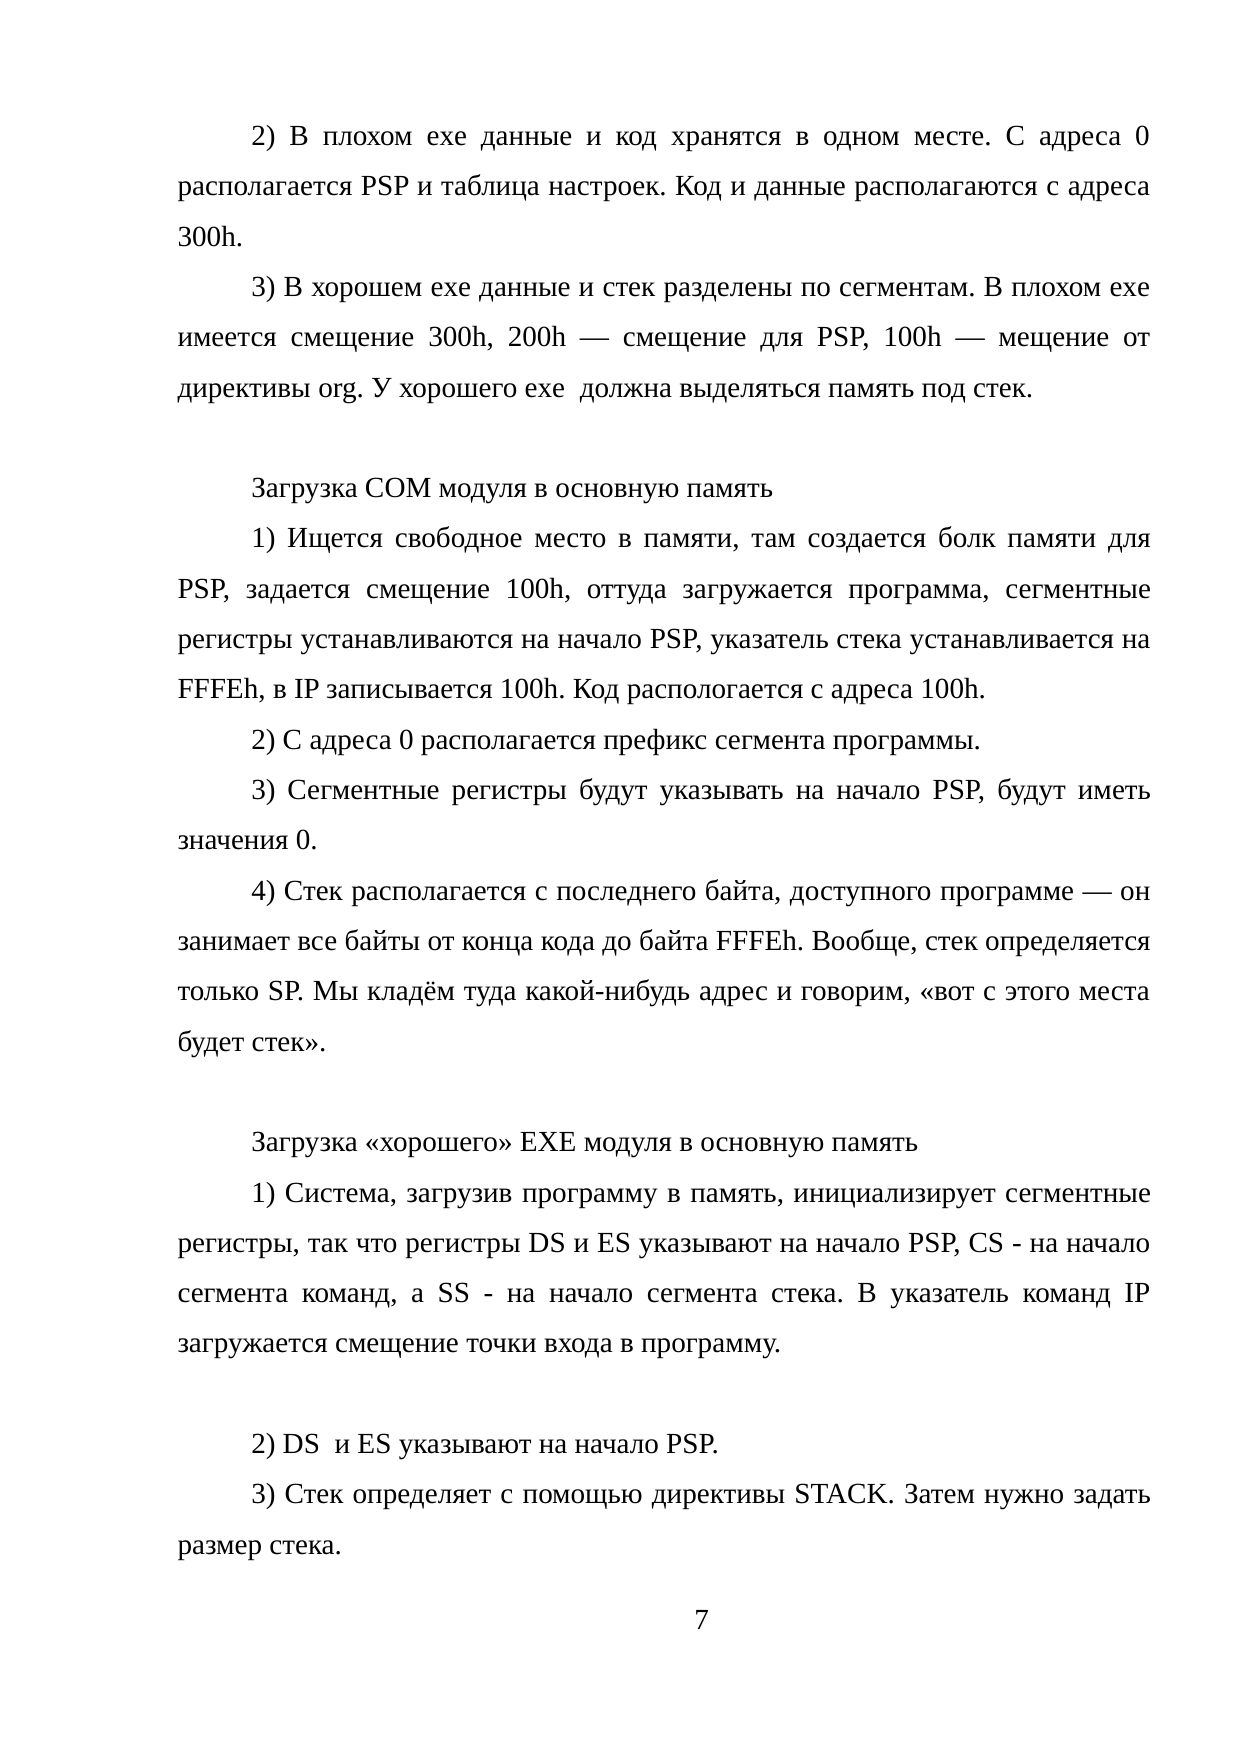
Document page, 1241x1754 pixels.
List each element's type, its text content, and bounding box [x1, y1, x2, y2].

text 1) Система, загрузив программу в память, инициализирует сегментные регистры, так что регистры DS и ES указывают на начало PSP, CS - на начало сегмента команд, a SS - на начало сегмента стека. В указатель команд IP загружается смещение точки входа в программу. [177, 1175, 1152, 1359]
text 2) DS и ES указывают на начало PSP. [177, 1426, 1152, 1460]
text 1) Ищется свободное место в памяти, там создается болк памяти для PSP, задается смещение 100h, оттуда загружается программа, сегментные регистры устанавливаются на начало PSP, указатель стека устанавливается на FFFEh, в IP записывается 100h. Код распологается с адреса 100h. [177, 521, 1152, 705]
text 3) Стек определяет с помощью директивы STACK. Затем нужно задать размер стека. [177, 1477, 1152, 1560]
text Загрузка COM модуля в основную память [177, 470, 1152, 504]
text Загрузка «хорошего» ЕХЕ модуля в основную память [177, 1124, 1152, 1158]
text 2) С адреса 0 располагается префикс сегмента программы. [177, 722, 1152, 755]
text 2) В плохом exe данные и код хранятся в одном месте. С адреса 0 располагается PSP и таблица настроек. Код и данные располагаются с адреса 300h. [177, 118, 1152, 252]
text 4) Стек располагается с последнего байта, доступного программе — он занимает все байты от конца кода до байта FFFEh. Вообще, стек определяется только SP. Мы кладём туда какой-нибудь адрес и говорим, «вот с этого места будет стек». [177, 873, 1152, 1057]
text 3) Сегментные регистры будут указывать на начало PSP, будут иметь значения 0. [177, 772, 1152, 856]
text 3) В хорошем exe данные и стек разделены по сегментам. В плохом exe имеется смещение 300h, 200h — смещение для PSP, 100h — мещение от директивы org. У хорошего exe должна выделяться память под стек. [177, 269, 1152, 403]
